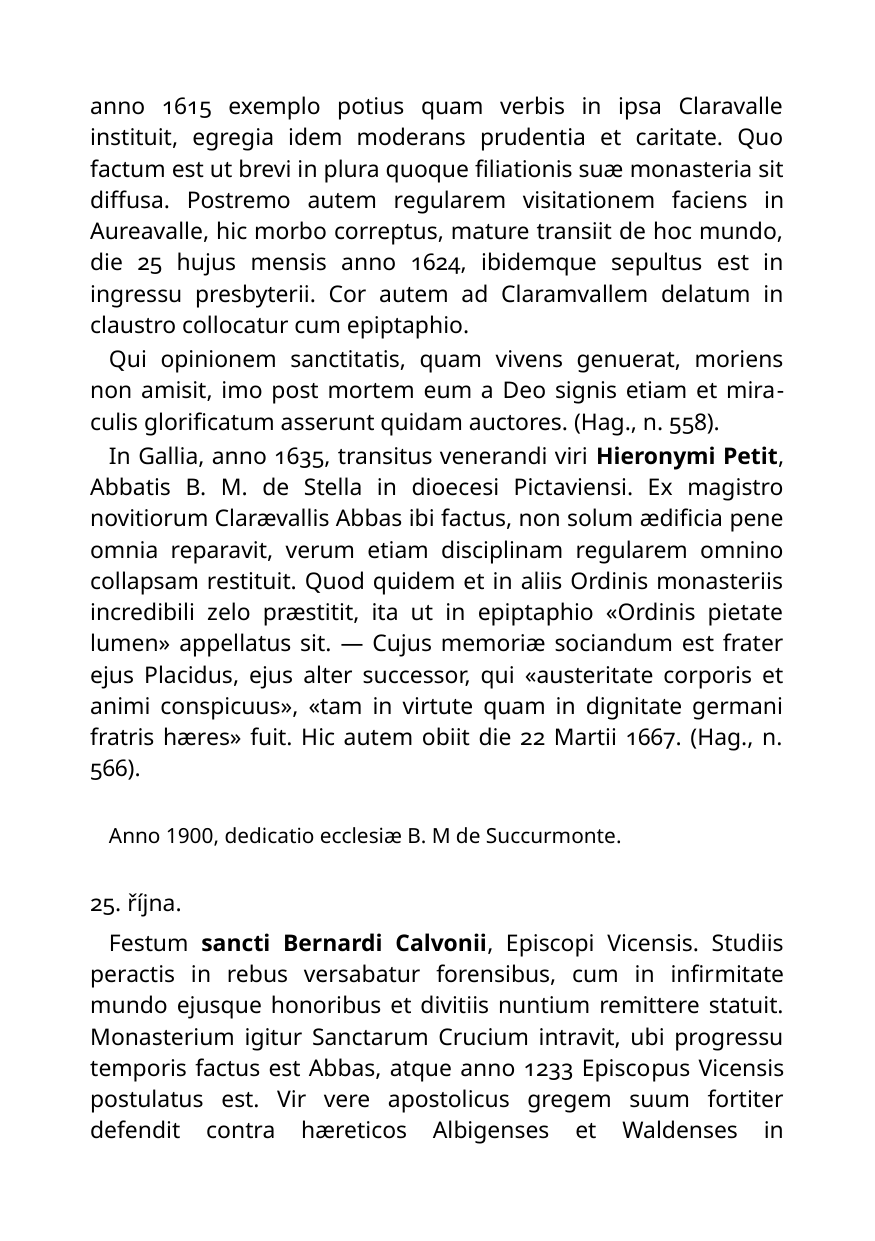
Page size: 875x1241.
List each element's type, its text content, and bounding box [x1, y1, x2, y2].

text Qui opinionem sanctitatis, quam vivens genuerat, moriens non amisit, imo post mortem eum a Deo signis etiam et mira­culis glorificatum asserunt quidam auctores. (Hag., n. 558). [90, 343, 784, 437]
text In Gallia, anno 1635, transitus venerandi viri Hieronymi Petit, Abbatis B. M. de Stella in dioecesi Pictaviensi. Ex magistro novitiorum Clarævallis Abbas ibi factus, non solum ædificia pene omnia reparavit, verum etiam disciplinam regularem omnino collapsam restituit. Quod quidem et in aliis Ordinis monasteriis incredibili zelo præstitit, ita ut in epiptaphio «Ordinis pietate lumen» appellatus sit. — Cujus memoriæ sociandum est frater ejus Placidus, ejus alter successor, qui «austeritate corporis et animi conspicuus», «tam in virtute quam in dignitate germani fratris hæres» fuit. Hic autem obiit die 22 Martii 1667. (Hag., n. 566). [90, 440, 784, 783]
text 25. října. [90, 887, 784, 918]
text Festum sancti Bernardi Calvonii, Episcopi Vicensis. Studiis peractis in rebus versabatur forensibus, cum in infir­mitate mundo ejusque honoribus et divitiis nuntium remittere statuit. Monasterium igitur Sanctarum Crucium intravit, ubi progressu temporis factus est Abbas, atque anno 1233 Episco­pus Vicensis postulatus est. Vir vere apostolicus gregem suum fortiter defendit contra hæreticos Albigenses et Waldenses in [90, 927, 784, 1146]
text anno 1615 exemplo potius quam verbis in ipsa Claravalle instituit, egregia idem moderans prudentia et caritate. Quo factum est ut brevi in plura quoque filiationis suæ monasteria sit diffusa. Postremo autem regularem visita­tionem faciens in Aureavalle, hic morbo correptus, mature transiit de hoc mundo, die 25 hujus mensis anno 1624, ibidemque sepultus est in ingressu presbyterii. Cor autem ad Claramvallem delatum in claustro collocatur cum epiptaphio. [90, 90, 784, 340]
text Anno 1900, dedicatio ecclesiæ B. M de Succurmonte. [90, 821, 784, 849]
